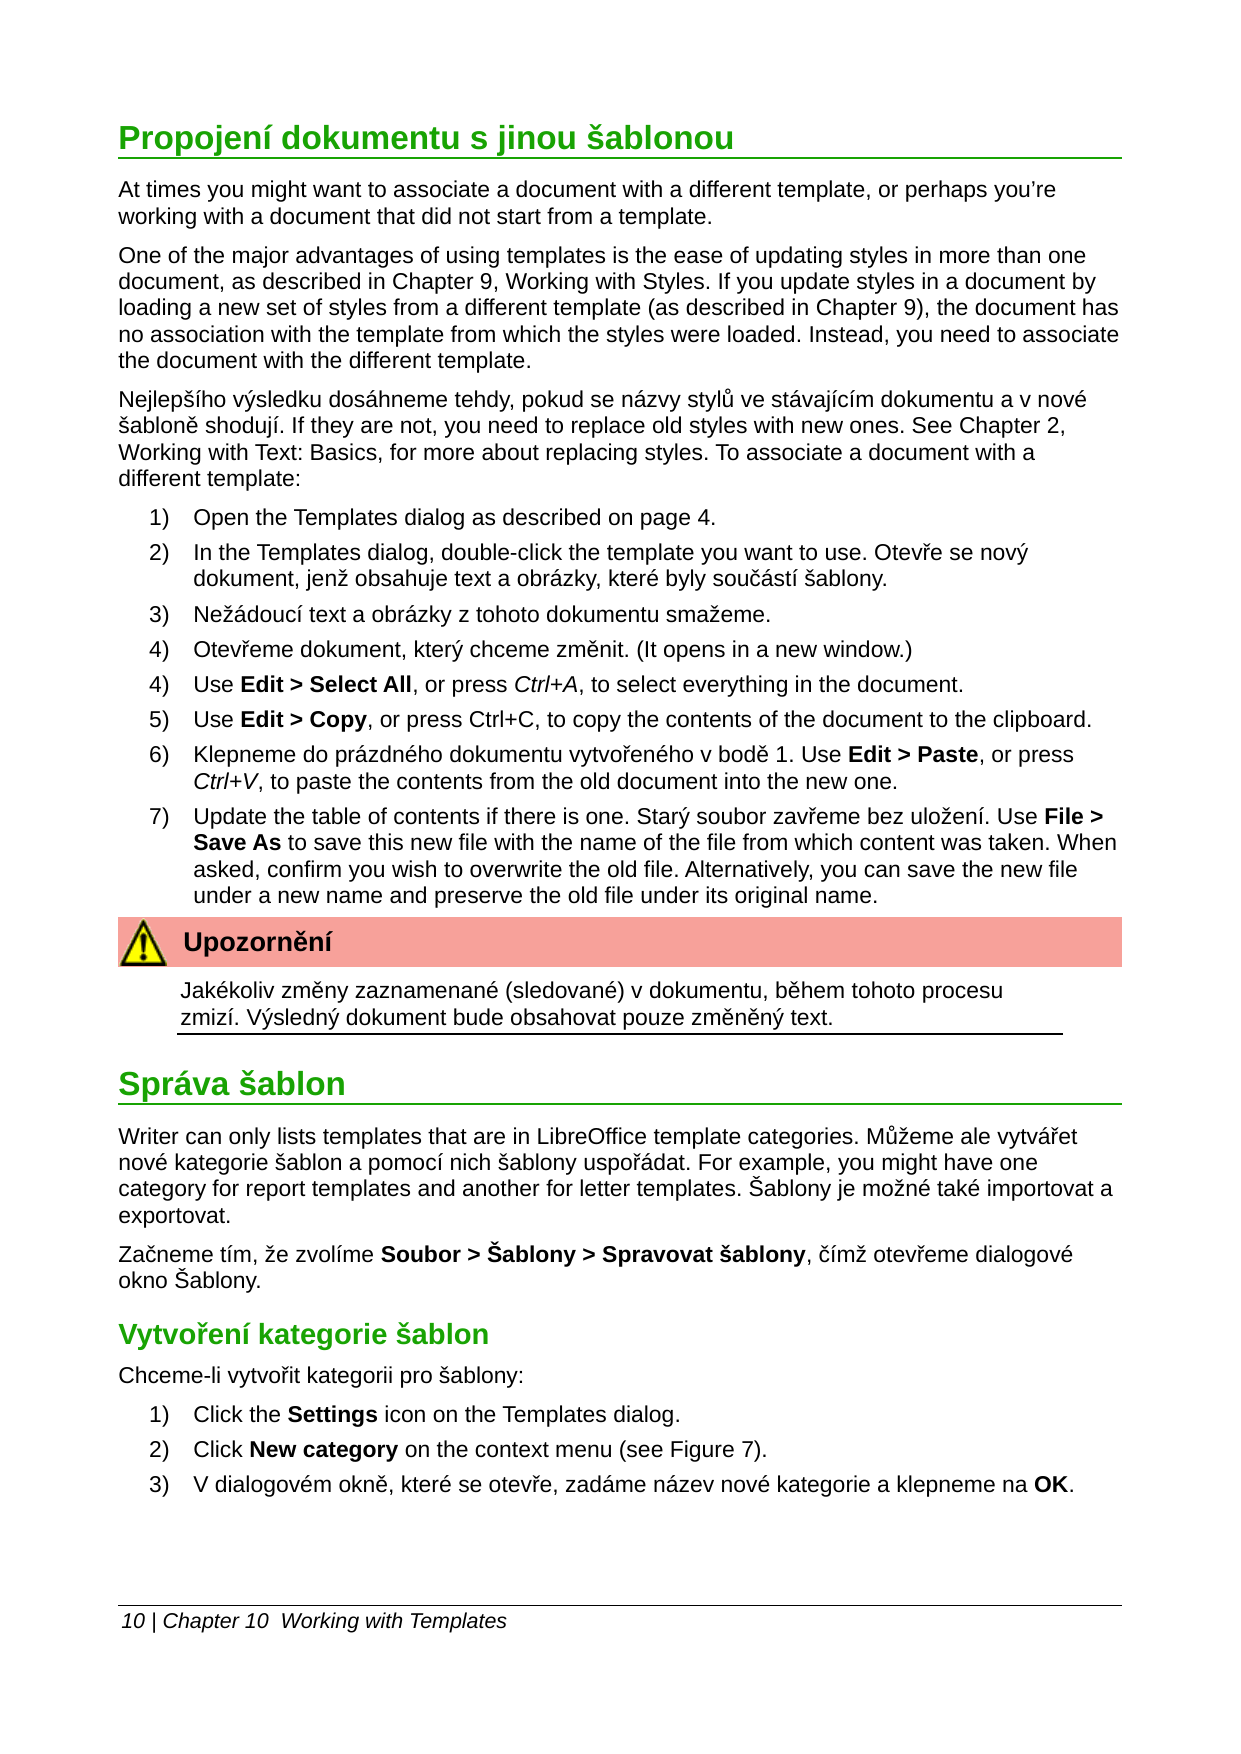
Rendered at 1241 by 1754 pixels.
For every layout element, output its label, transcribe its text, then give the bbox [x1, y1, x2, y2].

list Click the Settings icon on the Templates dialog. [169, 1401, 1122, 1427]
subtitle Vytvoření kategorie šablon [118, 1317, 1122, 1350]
list In the Templates dialog, double-click the template you want to use. Otevře se nový dokument, jenž obsahuje text a obrázky, které byly součástí šablony. [169, 539, 1122, 592]
text At times you might want to associate a document with a different template, or perhaps you’re working with a document that did not start from a template. [118, 176, 1122, 229]
list V dialogovém okně, které se otevře, zadáme název nové kategorie a klepneme na OK. [169, 1471, 1122, 1498]
text Chceme-li vytvořit kategorii pro šablony: [118, 1362, 1122, 1388]
list Otevřeme dokument, který chceme změnit. (It opens in a new window.) [169, 636, 1122, 662]
list Klepneme do prázdného dokumentu vytvořeného v bodě 1. Use Edit > Paste, or press Ctrl+V, to paste the contents from the old document into the new one. [169, 741, 1122, 794]
list Use Edit > Select All, or press Ctrl+A, to select everything in the document. [169, 671, 1122, 697]
text Writer can only lists templates that are in LibreOffice template categories. Můžeme ale vytvářet nové kategorie šablon a pomocí nich šablony uspořádat. For example, you might have one category for report templates and another for letter templates. Šablony je možné také importovat a exportovat. [118, 1123, 1122, 1228]
subtitle Propojení dokumentu s jinou šablonou [118, 118, 1122, 157]
text Jakékoliv změny zaznamenané (sledované) v dokumentu, během tohoto procesu zmizí. Výsledný dokument bude obsahovat pouze změněný text. [177, 974, 1063, 1033]
list Use Edit > Copy, or press Ctrl+C, to copy the contents of the document to the clipboard. [169, 706, 1122, 732]
subtitle Správa šablon [118, 1064, 1122, 1103]
subtitle Upozornění [118, 917, 1122, 967]
list Open the Templates dialog as described on page 4. [169, 504, 1122, 530]
list Update the table of contents if there is one. Starý soubor zavřeme bez uložení. Use File > Save As to save this new file with the name of the file from which content was taken. When asked, confirm you wish to overwrite the old file. Alternatively, you can save the new file under a new name and preserve the old file under its original name. [169, 803, 1122, 908]
text Začneme tím, že zvolíme Soubor > Šablony > Spravovat šablony, čímž otevřeme dialogové okno Šablony. [118, 1241, 1122, 1293]
list Click New category on the context menu (see Figure 7). [169, 1436, 1122, 1463]
picture [119, 918, 167, 966]
list Nežádoucí text a obrázky z tohoto dokumentu smažeme. [169, 601, 1122, 627]
text One of the major advantages of using templates is the ease of updating styles in more than one document, as described in Chapter 9, Working with Styles. If you update styles in a document by loading a new set of styles from a different template (as described in Chapter 9), the document has no association with the template from which the styles were loaded. Instead, you need to associate the document with the different template. [118, 242, 1122, 373]
text Nejlepšího výsledku dosáhneme tehdy, pokud se názvy stylů ve stávajícím dokumentu a v nové šabloně shodují. If they are not, you need to replace old styles with new ones. See Chapter 2, Working with Text: Basics, for more about replacing styles. To associate a document with a different template: [118, 386, 1122, 491]
